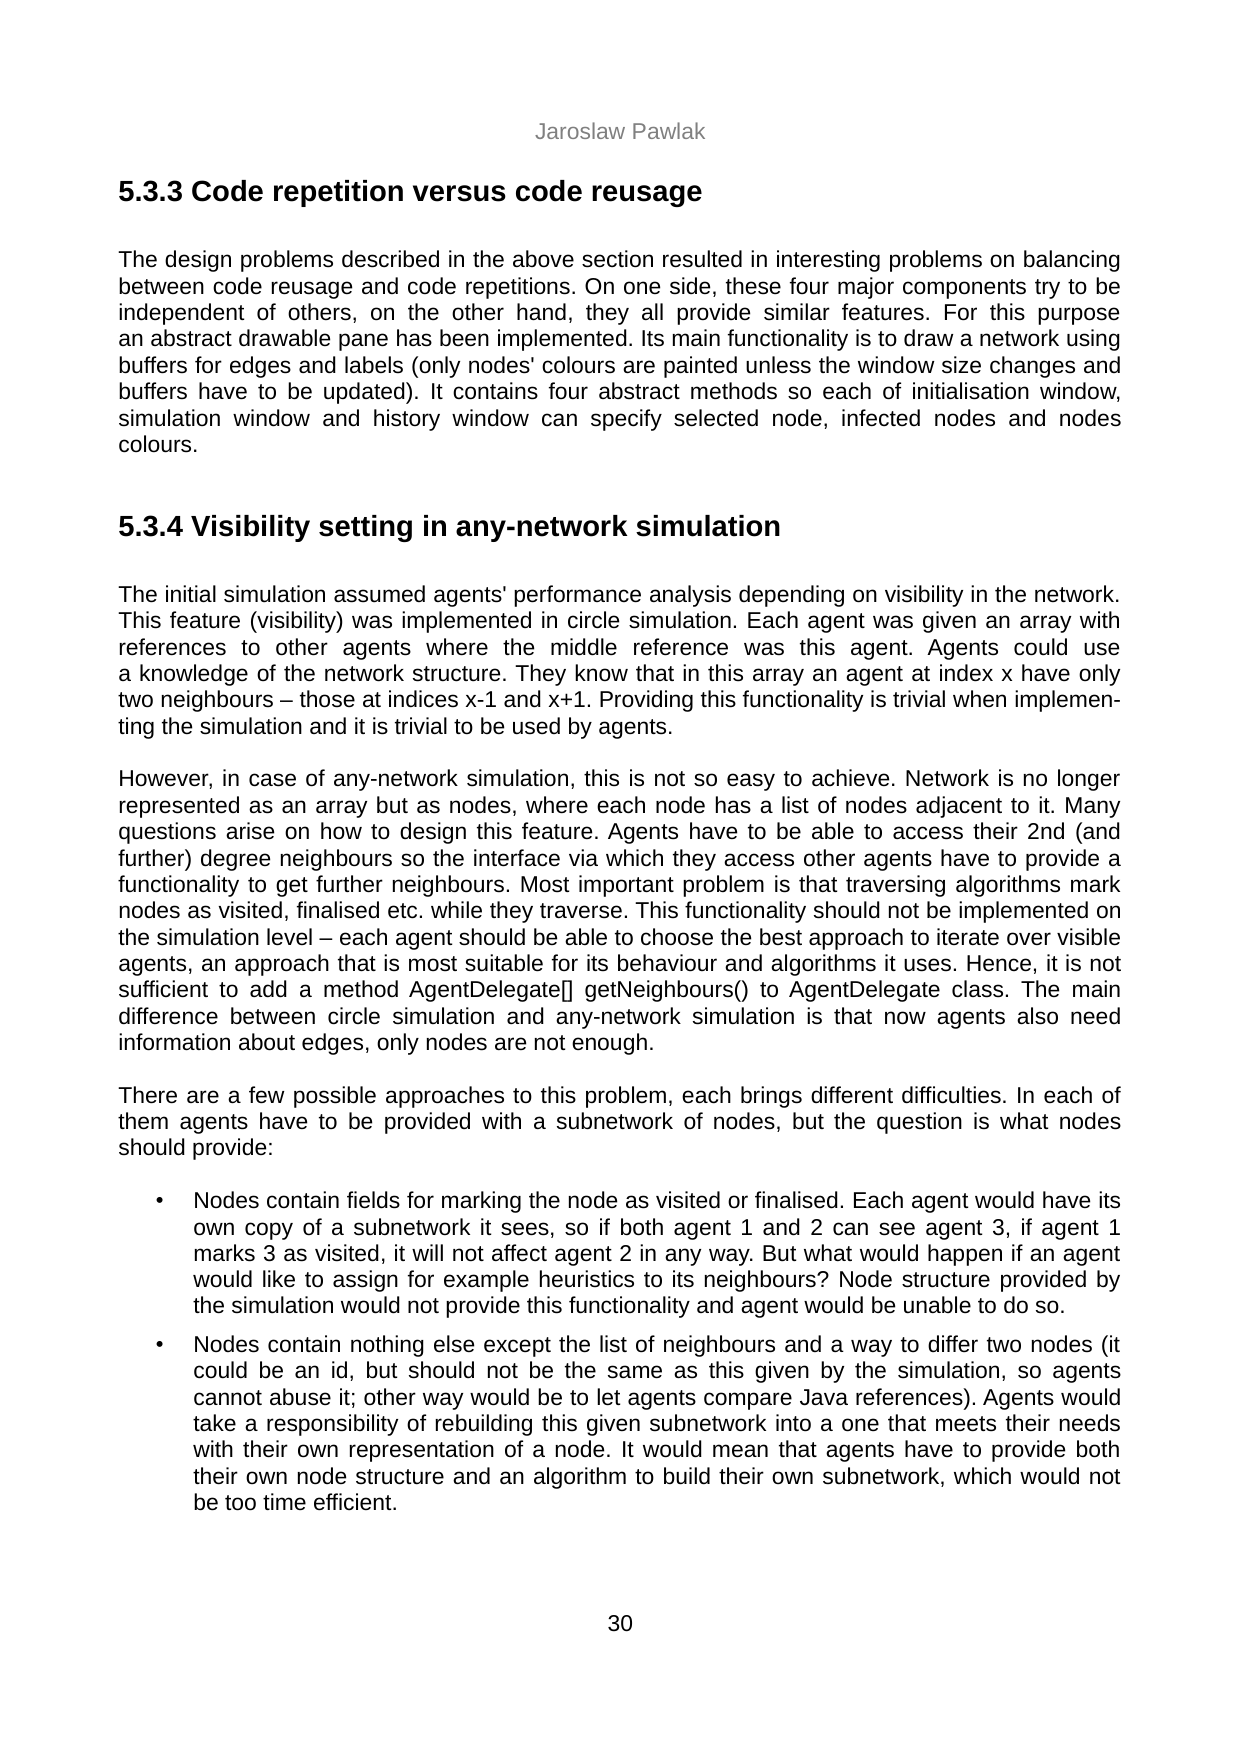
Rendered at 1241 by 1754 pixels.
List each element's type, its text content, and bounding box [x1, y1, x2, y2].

text There are a few possible approaches to this problem, each brings different difficulties. In each of them agents have to be provided with a subnetwork of nodes, but the question is what nodes should provide: [118, 1082, 1122, 1161]
list Nodes contain nothing else except the list of neighbours and a way to differ two nodes (it could be an id, but should not be the same as this given by the simulation, so agents cannot abuse it; other way would be to let agents compare Java references). Agents would take a responsibility of rebuilding this given subnetwork into a one that meets their needs with their own representation of a node. It would mean that agents have to provide both their own node structure and an algorithm to build their own subnetwork, which would not be too time efficient. [156, 1331, 1122, 1515]
text However, in case of any-network simulation, this is not so easy to achieve. Network is no longer represented as an array but as nodes, where each node has a list of nodes adjacent to it. Many questions arise on how to design this feature. Agents have to be able to access their 2nd (and further) degree neighbours so the interface via which they access other agents have to provide a functionality to get further neighbours. Most important problem is that traversing algorithms mark nodes as visited, finalised etc. while they traverse. This functionality should not be implemented on the simulation level – each agent should be able to choose the best approach to iterate over visible agents, an approach that is most suitable for its behaviour and algorithms it uses. Hence, it is not sufficient to add a method AgentDelegate[] getNeighbours() to AgentDelegate class. The main difference between circle simulation and any-network simulation is that now agents also need information about edges, only nodes are not enough. [118, 765, 1122, 1055]
list Nodes contain fields for marking the node as visited or finalised. Each agent would have its own copy of a subnetwork it sees, so if both agent 1 and 2 can see agent 3, if agent 1 marks 3 as visited, it will not affect agent 2 in any way. But what would happen if an agent would like to assign for example heuristics to its neighbours? Node structure provided by the simulation would not provide this functionality and agent would be unable to do so. [156, 1187, 1122, 1319]
text The design problems described in the above section resulted in interesting problems on balancing between code reusage and code repetitions. On one side, these four major components try to be independent of others, on the other hand, they all provide similar features. For this purpose an abstract drawable pane has been implemented. Its main functionality is to draw a network using buffers for edges and labels (only nodes' colours are painted unless the window size changes and buffers have to be updated). It contains four abstract methods so each of initialisation window, simulation window and history window can specify selected node, infected nodes and nodes colours. [118, 246, 1122, 457]
subtitle 5.3.4 Visibility setting in any-network simulation [118, 508, 1122, 542]
text The initial simulation assumed agents' performance analysis depending on visibility in the network. This feature (visibility) was implemented in circle simulation. Each agent was given an array with references to other agents where the middle reference was this agent. Agents could use a knowledge of the network structure. They know that in this array an agent at index x have only two neighbours – those at indices x-1 and x+1. Providing this functionality is trivial when implemen-ting the simulation and it is trivial to be used by agents. [118, 581, 1122, 739]
subtitle 5.3.3 Code repetition versus code reusage [118, 174, 1122, 207]
